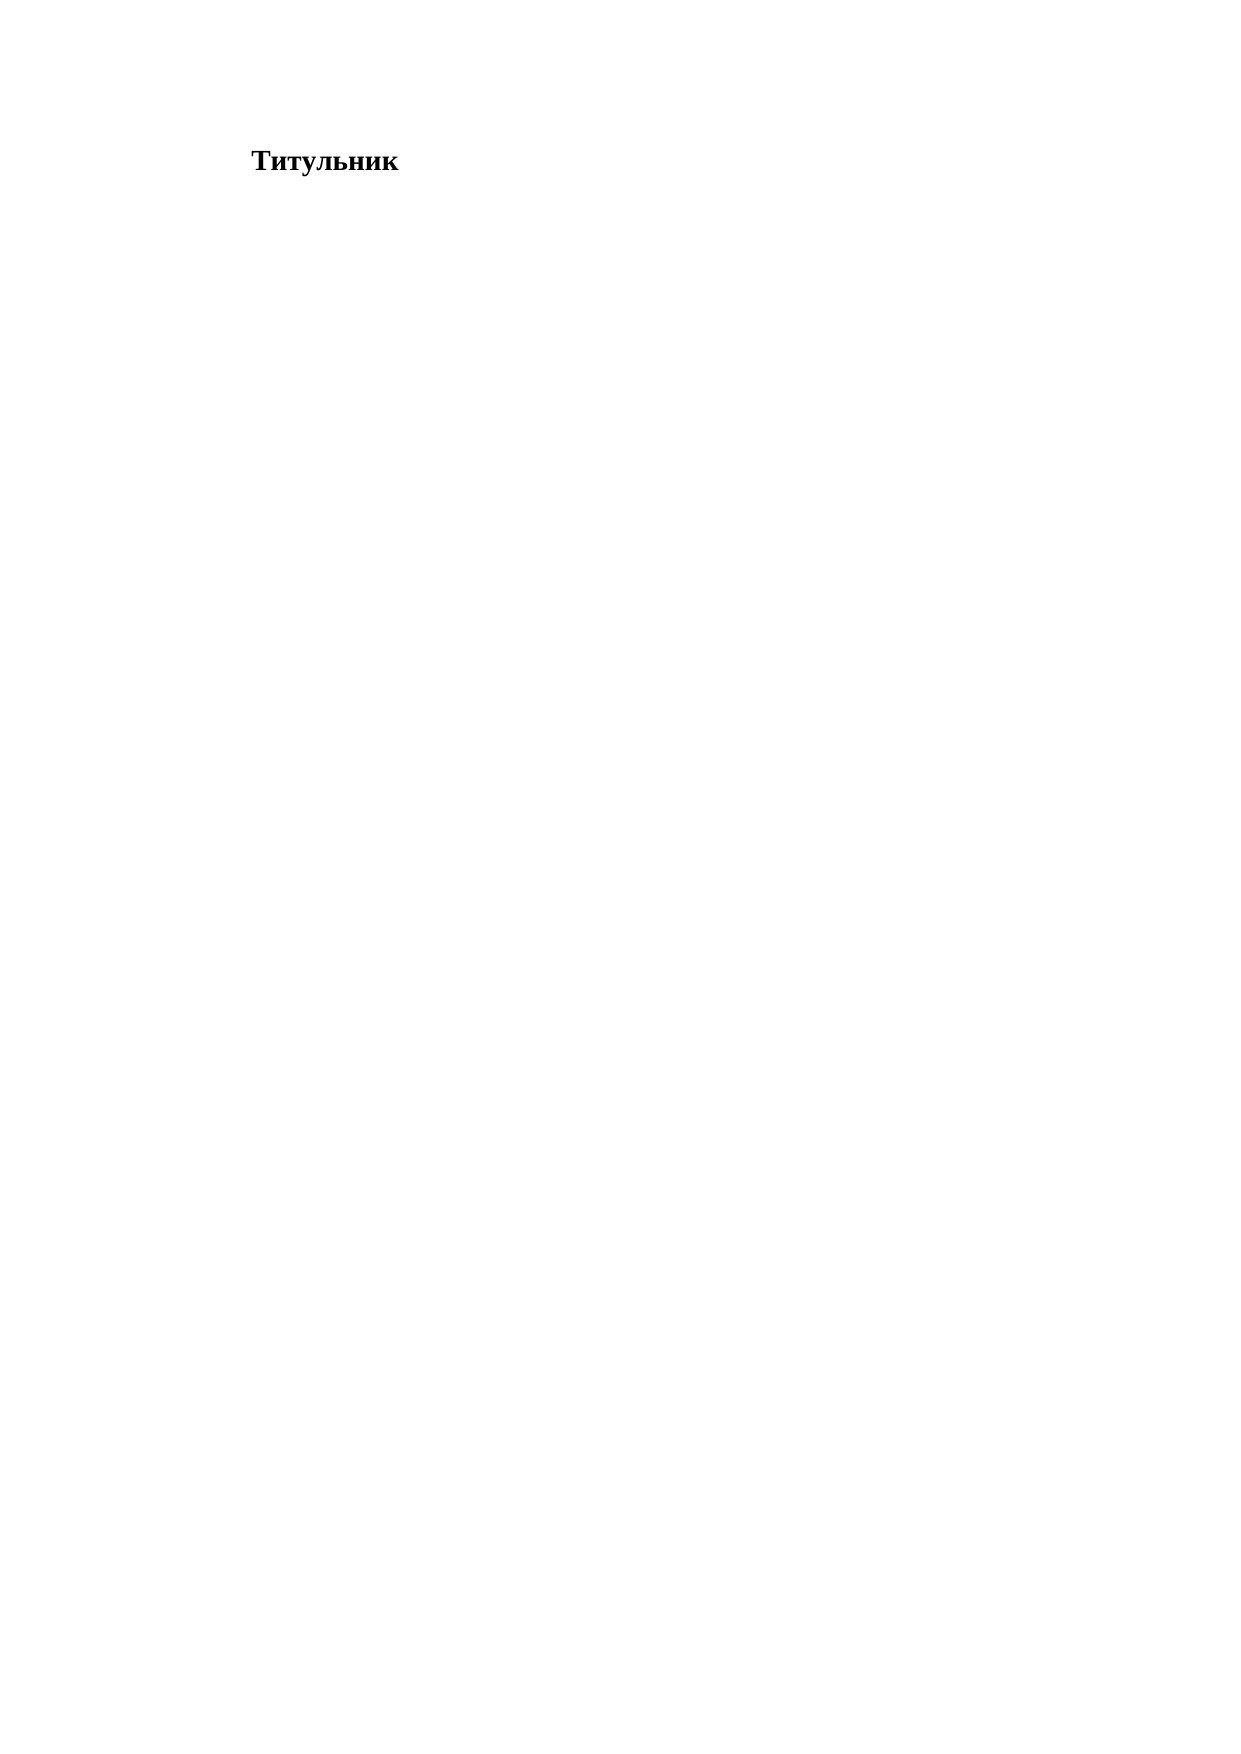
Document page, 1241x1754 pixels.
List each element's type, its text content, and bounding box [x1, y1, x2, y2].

subtitle Титульник [177, 143, 1152, 177]
